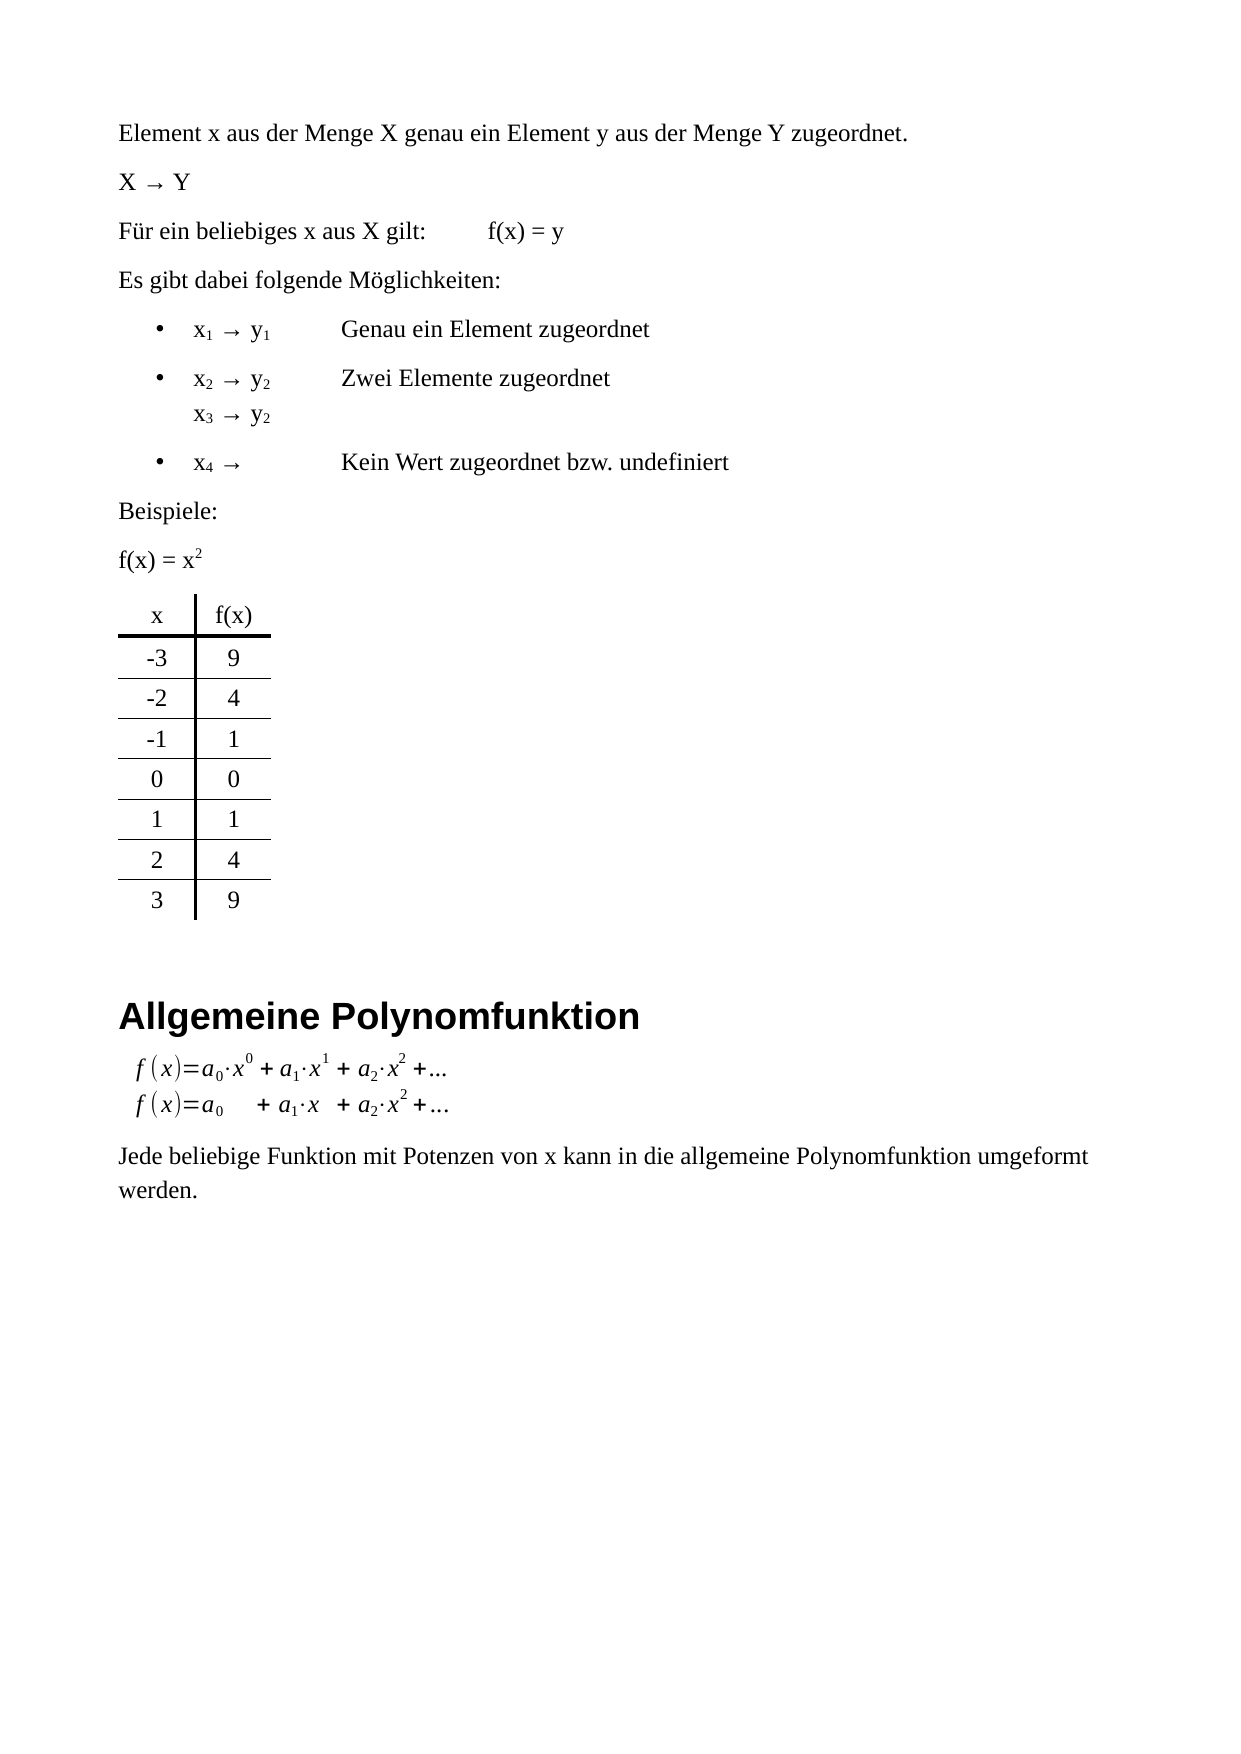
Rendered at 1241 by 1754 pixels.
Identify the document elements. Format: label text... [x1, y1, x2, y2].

list x4 → Kein Wert zugeordnet bzw. undefiniert [156, 447, 1122, 476]
list x2 → y2 Zwei Elemente zugeordnet x3 → y2 [156, 363, 1122, 427]
table_cell 9 [197, 638, 271, 678]
text X → Y [118, 167, 1122, 196]
table_cell 2 [118, 840, 194, 879]
table_cell 9 [197, 880, 271, 919]
table_header f(x) [197, 594, 271, 634]
table_cell 0 [118, 759, 194, 799]
table_cell 4 [197, 679, 271, 718]
subtitle Allgemeine Polynomfunktion [118, 994, 1122, 1037]
text Element x aus der Menge X genau ein Element y aus der Menge Y zugeordnet. [118, 118, 1122, 147]
table_cell 4 [197, 840, 271, 879]
list x1 → y1 Genau ein Element zugeordnet [156, 314, 1122, 343]
table_cell 3 [118, 880, 194, 919]
table_cell -2 [118, 679, 194, 718]
table_cell 1 [118, 800, 194, 839]
text f(x) = x2 [118, 545, 1122, 574]
table_cell 1 [197, 800, 271, 839]
text Es gibt dabei folgende Möglichkeiten: [118, 265, 1122, 294]
table_cell -3 [118, 638, 194, 678]
text Jede beliebige Funktion mit Potenzen von x kann in die allgemeine Polynomfunktion umgeformt werden. [118, 1141, 1122, 1204]
table_cell 1 [197, 719, 271, 758]
table_header x [118, 594, 194, 634]
table_cell 0 [197, 759, 271, 799]
text Beispiele: [118, 496, 1122, 525]
text Für ein beliebiges x aus X gilt: f(x) = y [118, 216, 1122, 245]
table_cell -1 [118, 719, 194, 758]
